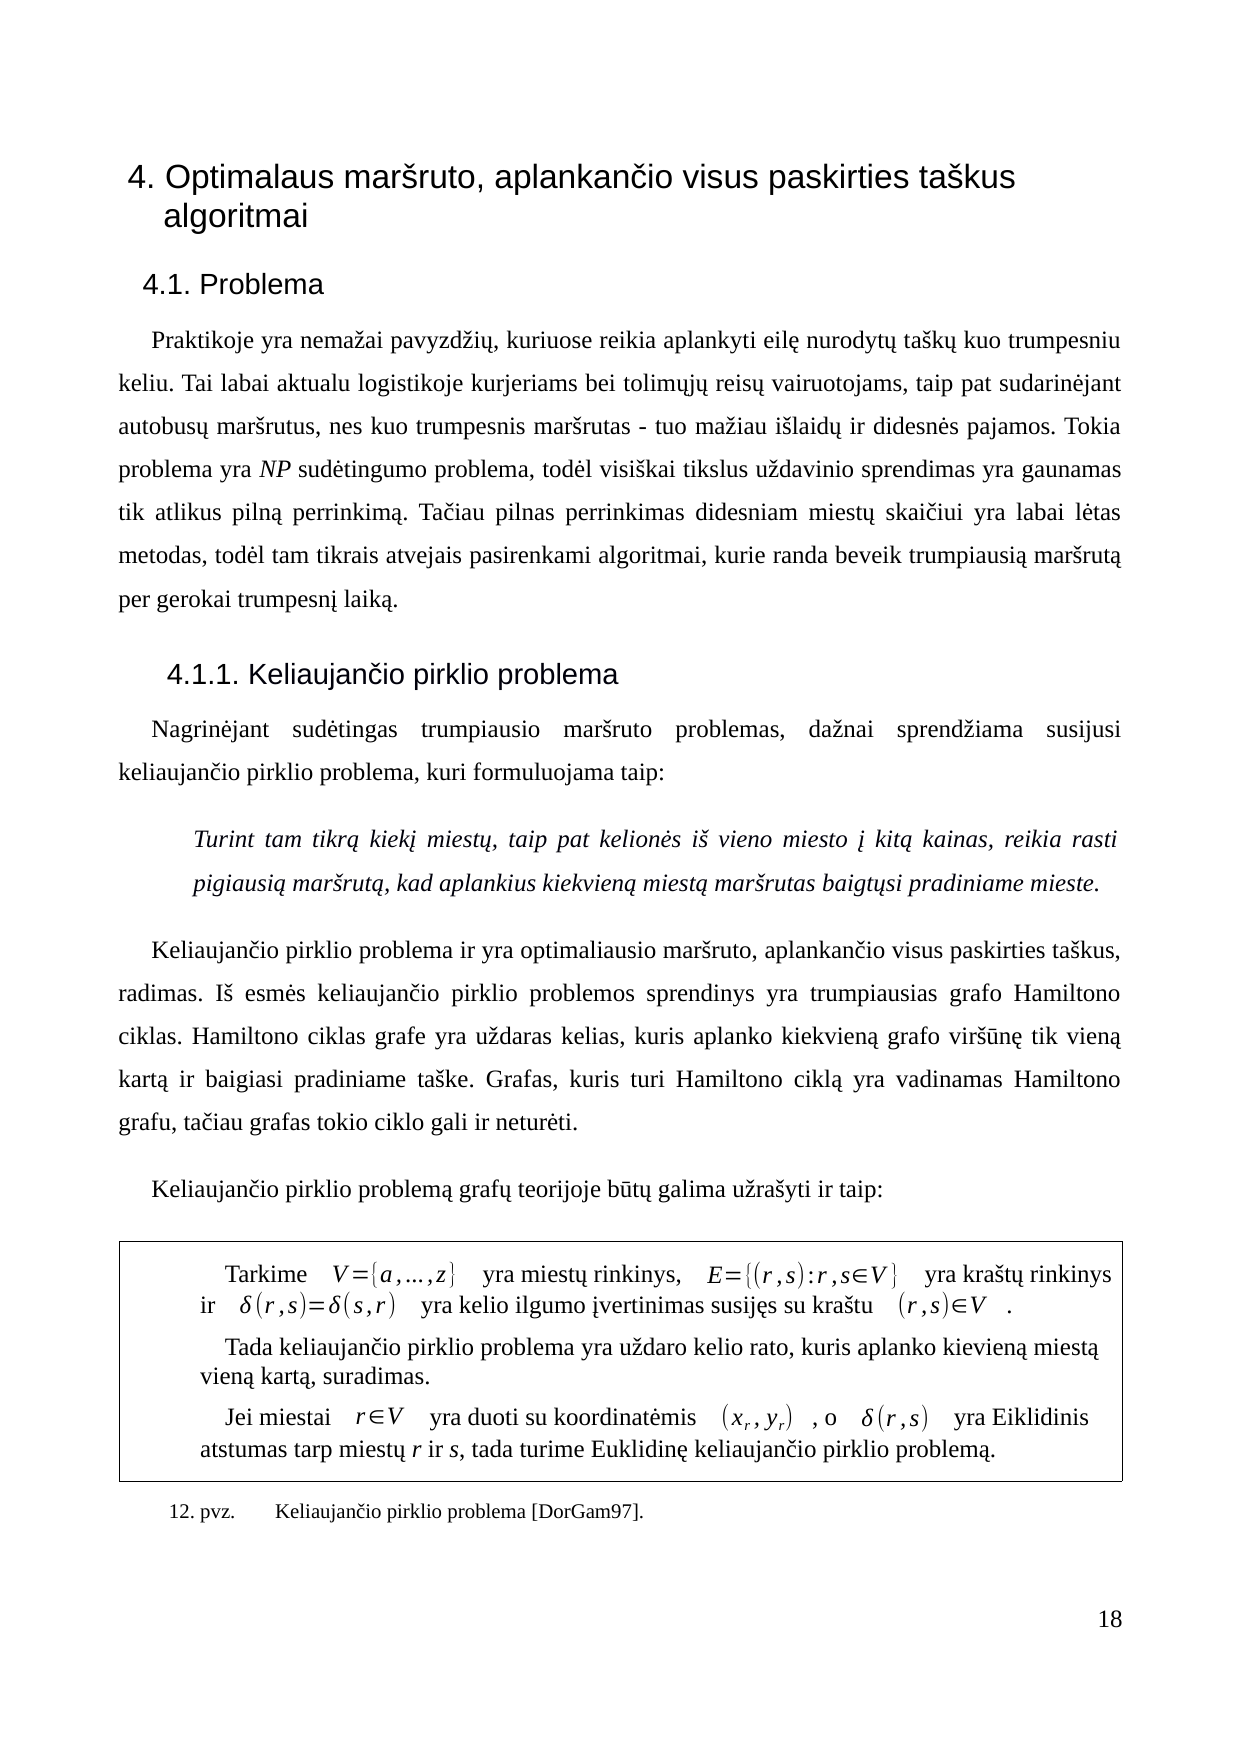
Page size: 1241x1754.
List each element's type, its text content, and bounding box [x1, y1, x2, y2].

subtitle Keliaujančio pirklio problema [118, 657, 1122, 690]
subtitle Optimalaus maršruto, aplankančio visus paskirties taškus algoritmai [118, 157, 1122, 234]
table_cell Keliaujančio pirklio problema [DorGam97]. [119, 1482, 1122, 1541]
table_header Tarkime yra miestų rinkinys, yra kraštų rinkinys ir yra kelio ilgumo įvertinimas susijęs su kraštu . Tada keliaujančio pirklio problema yra uždaro kelio rato, kuris aplanko kievieną miestą vieną kartą, suradimas. Jei miestai yra duoti su koordinatėmis , o yra Eiklidinis atstumas tarp miestų r ir s, tada turime Euklidinę keliaujančio pirklio problemą. [120, 1242, 1122, 1481]
list Turint tam tikrą kiekį miestų, taip pat kelionės iš vieno miesto į kitą kainas, reikia rasti pigiausią maršrutą, kad aplankius kiekvieną miestą maršrutas baigtųsi pradiniame mieste. [156, 824, 1122, 896]
text Praktikoje yra nemažai pavyzdžių, kuriuose reikia aplankyti eilę nurodytų taškų kuo trumpesniu keliu. Tai labai aktualu logistikoje kurjeriams bei tolimųjų reisų vairuotojams, taip pat sudarinėjant autobusų maršrutus, nes kuo trumpesnis maršrutas - tuo mažiau išlaidų ir didesnės pajamos. Tokia problema yra NP sudėtingumo problema, todėl visiškai tikslus uždavinio sprendimas yra gaunamas tik atlikus pilną perrinkimą. Tačiau pilnas perrinkimas didesniam miestų skaičiui yra labai lėtas metodas, todėl tam tikrais atvejais pasirenkami algoritmai, kurie randa beveik trumpiausią maršrutą per gerokai trumpesnį laiką. [118, 325, 1122, 612]
text Keliaujančio pirklio problema ir yra optimaliausio maršruto, aplankančio visus paskirties taškus, radimas. Iš esmės keliaujančio pirklio problemos sprendinys yra trumpiausias grafo Hamiltono ciklas. Hamiltono ciklas grafe yra uždaras kelias, kuris aplanko kiekvieną grafo viršūnę tik vieną kartą ir baigiasi pradiniame taške. Grafas, kuris turi Hamiltono ciklą yra vadinamas Hamiltono grafu, tačiau grafas tokio ciklo gali ir neturėti. [118, 935, 1122, 1136]
text Nagrinėjant sudėtingas trumpiausio maršruto problemas, dažnai sprendžiama susijusi keliaujančio pirklio problema, kuri formuluojama taip: [118, 714, 1122, 786]
text Keliaujančio pirklio problemą grafų teorijoje būtų galima užrašyti ir taip: [118, 1174, 1122, 1203]
subtitle Problema [118, 267, 1122, 301]
